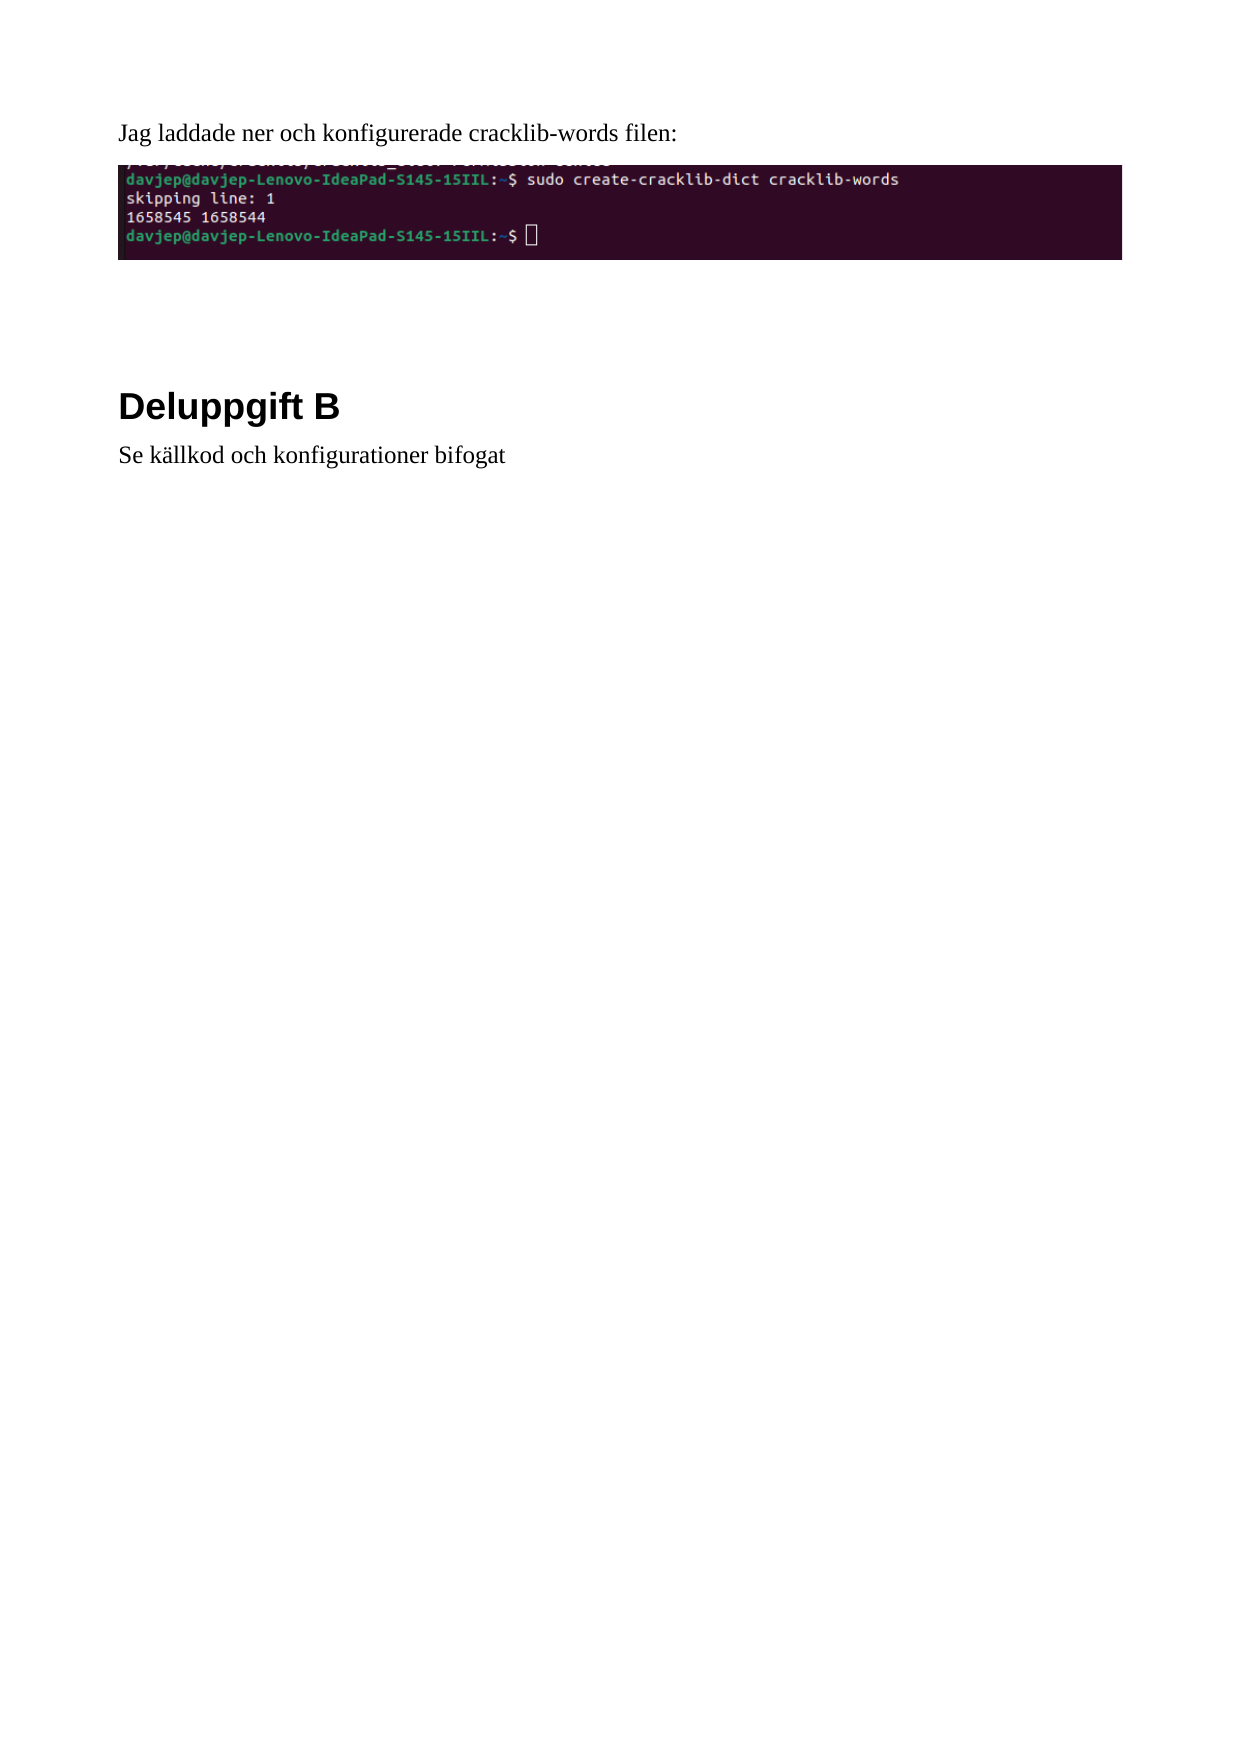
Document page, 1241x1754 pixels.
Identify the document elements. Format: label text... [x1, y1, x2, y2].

text Se källkod och konfigurationer bifogat [118, 440, 1122, 469]
subtitle Deluppgift B [118, 384, 1122, 427]
text Jag laddade ner och konfigurerade cracklib-words filen: [118, 118, 1122, 147]
picture [118, 165, 1123, 260]
